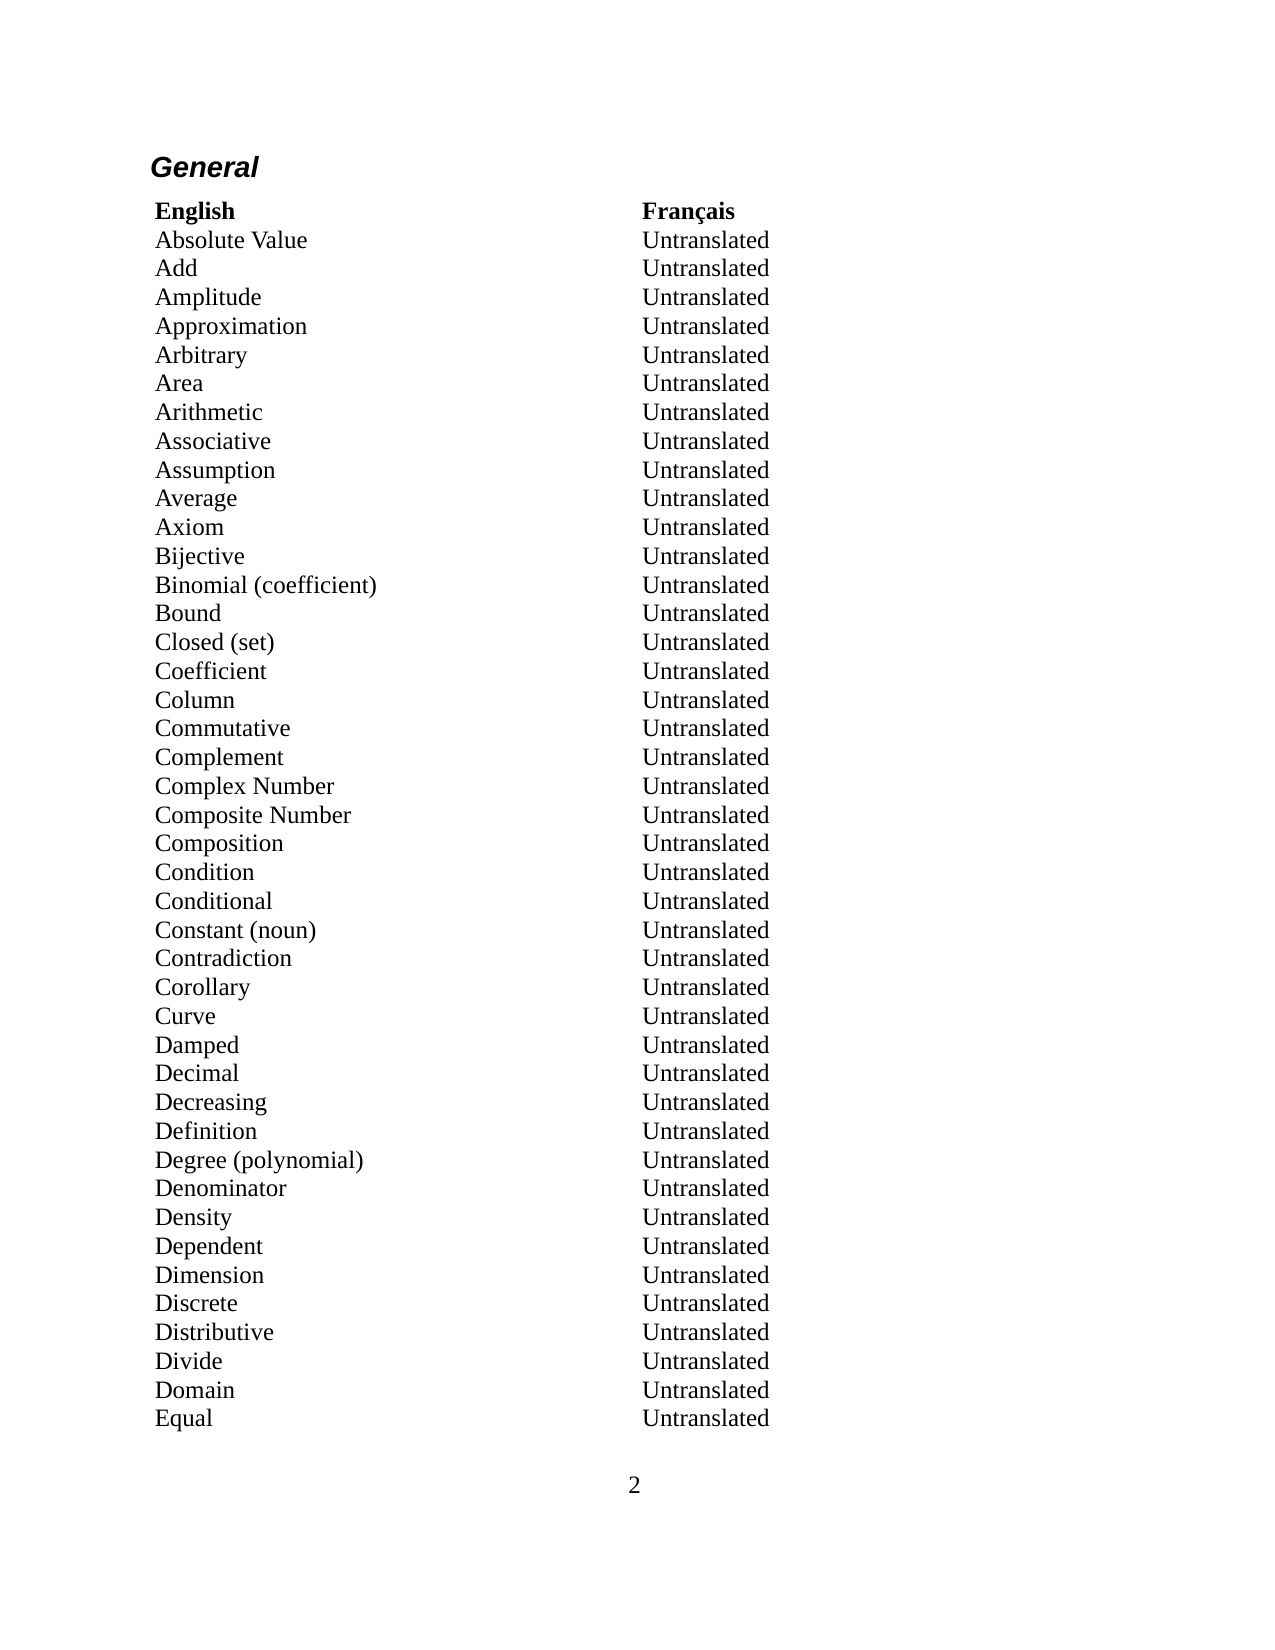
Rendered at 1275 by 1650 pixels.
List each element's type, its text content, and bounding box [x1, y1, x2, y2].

table_cell Corollary [150, 972, 637, 1001]
table_cell Condition [150, 857, 637, 886]
table_cell Untranslated [638, 340, 1125, 368]
table_cell Associative [150, 426, 637, 455]
table_cell Untranslated [638, 857, 1125, 886]
table_cell Untranslated [638, 714, 1125, 742]
table_cell Untranslated [638, 1231, 1125, 1260]
table_cell Approximation [150, 311, 637, 340]
table_cell Untranslated [638, 426, 1125, 455]
table_cell Untranslated [638, 1030, 1125, 1058]
table_cell Commutative [150, 714, 637, 742]
table_cell Untranslated [638, 972, 1125, 1001]
table_cell Untranslated [638, 742, 1125, 771]
table_cell Untranslated [638, 570, 1125, 598]
table_cell Untranslated [638, 915, 1125, 943]
table_cell Absolute Value [150, 225, 637, 253]
table_cell Untranslated [638, 1174, 1125, 1202]
table_cell Area [150, 369, 637, 397]
table_cell Untranslated [638, 282, 1125, 311]
table_cell Untranslated [638, 541, 1125, 570]
table_cell Untranslated [638, 944, 1125, 972]
table_cell Complex Number [150, 771, 637, 800]
table_cell Untranslated [638, 886, 1125, 915]
table_cell Complement [150, 742, 637, 771]
table_cell Untranslated [638, 369, 1125, 397]
table_cell Decreasing [150, 1087, 637, 1116]
table_cell Degree (polynomial) [150, 1145, 637, 1173]
table_cell Composition [150, 829, 637, 857]
table_cell Untranslated [638, 1202, 1125, 1231]
table_cell Decimal [150, 1059, 637, 1087]
table_cell Untranslated [638, 484, 1125, 512]
table_header Français [638, 196, 1125, 225]
table_cell Average [150, 484, 637, 512]
subtitle General [150, 150, 1125, 183]
table_cell Axiom [150, 512, 637, 541]
table_cell Bijective [150, 541, 637, 570]
table_cell Composite Number [150, 800, 637, 828]
table_cell Bound [150, 599, 637, 627]
table_cell Arithmetic [150, 397, 637, 426]
table_cell Column [150, 685, 637, 713]
table_cell Untranslated [638, 1346, 1125, 1375]
table_cell Closed (set) [150, 627, 637, 656]
table_cell Untranslated [638, 685, 1125, 713]
table_cell Add [150, 254, 637, 282]
table_cell Damped [150, 1030, 637, 1058]
table_cell Untranslated [638, 1317, 1125, 1346]
table_cell Coefficient [150, 656, 637, 685]
table_cell Dimension [150, 1260, 637, 1288]
table_cell Dependent [150, 1231, 637, 1260]
table_cell Untranslated [638, 512, 1125, 541]
table_cell Untranslated [638, 1260, 1125, 1288]
table_cell Untranslated [638, 455, 1125, 483]
table_cell Assumption [150, 455, 637, 483]
table_header English [150, 196, 637, 225]
table_cell Untranslated [638, 311, 1125, 340]
table_cell Domain [150, 1375, 637, 1403]
table_cell Untranslated [638, 1289, 1125, 1317]
table_cell Untranslated [638, 397, 1125, 426]
table_cell Untranslated [638, 1375, 1125, 1403]
table_cell Untranslated [638, 627, 1125, 656]
table_cell Untranslated [638, 1145, 1125, 1173]
table_cell Untranslated [638, 800, 1125, 828]
table_cell Conditional [150, 886, 637, 915]
table_cell Density [150, 1202, 637, 1231]
table_cell Untranslated [638, 1404, 1125, 1432]
table_cell Amplitude [150, 282, 637, 311]
table_cell Divide [150, 1346, 637, 1375]
table_cell Untranslated [638, 1116, 1125, 1145]
table_cell Definition [150, 1116, 637, 1145]
table_cell Untranslated [638, 1087, 1125, 1116]
table_cell Curve [150, 1001, 637, 1030]
table_cell Constant (noun) [150, 915, 637, 943]
table_cell Discrete [150, 1289, 637, 1317]
table_cell Contradiction [150, 944, 637, 972]
table_cell Untranslated [638, 656, 1125, 685]
table_cell Arbitrary [150, 340, 637, 368]
table_cell Equal [150, 1404, 637, 1432]
table_cell Untranslated [638, 1001, 1125, 1030]
table_cell Untranslated [638, 771, 1125, 800]
table_cell Untranslated [638, 599, 1125, 627]
table_cell Binomial (coefficient) [150, 570, 637, 598]
table_cell Distributive [150, 1317, 637, 1346]
table_cell Untranslated [638, 829, 1125, 857]
table_cell Denominator [150, 1174, 637, 1202]
table_cell Untranslated [638, 254, 1125, 282]
table_cell Untranslated [638, 1059, 1125, 1087]
table_cell Untranslated [638, 225, 1125, 253]
